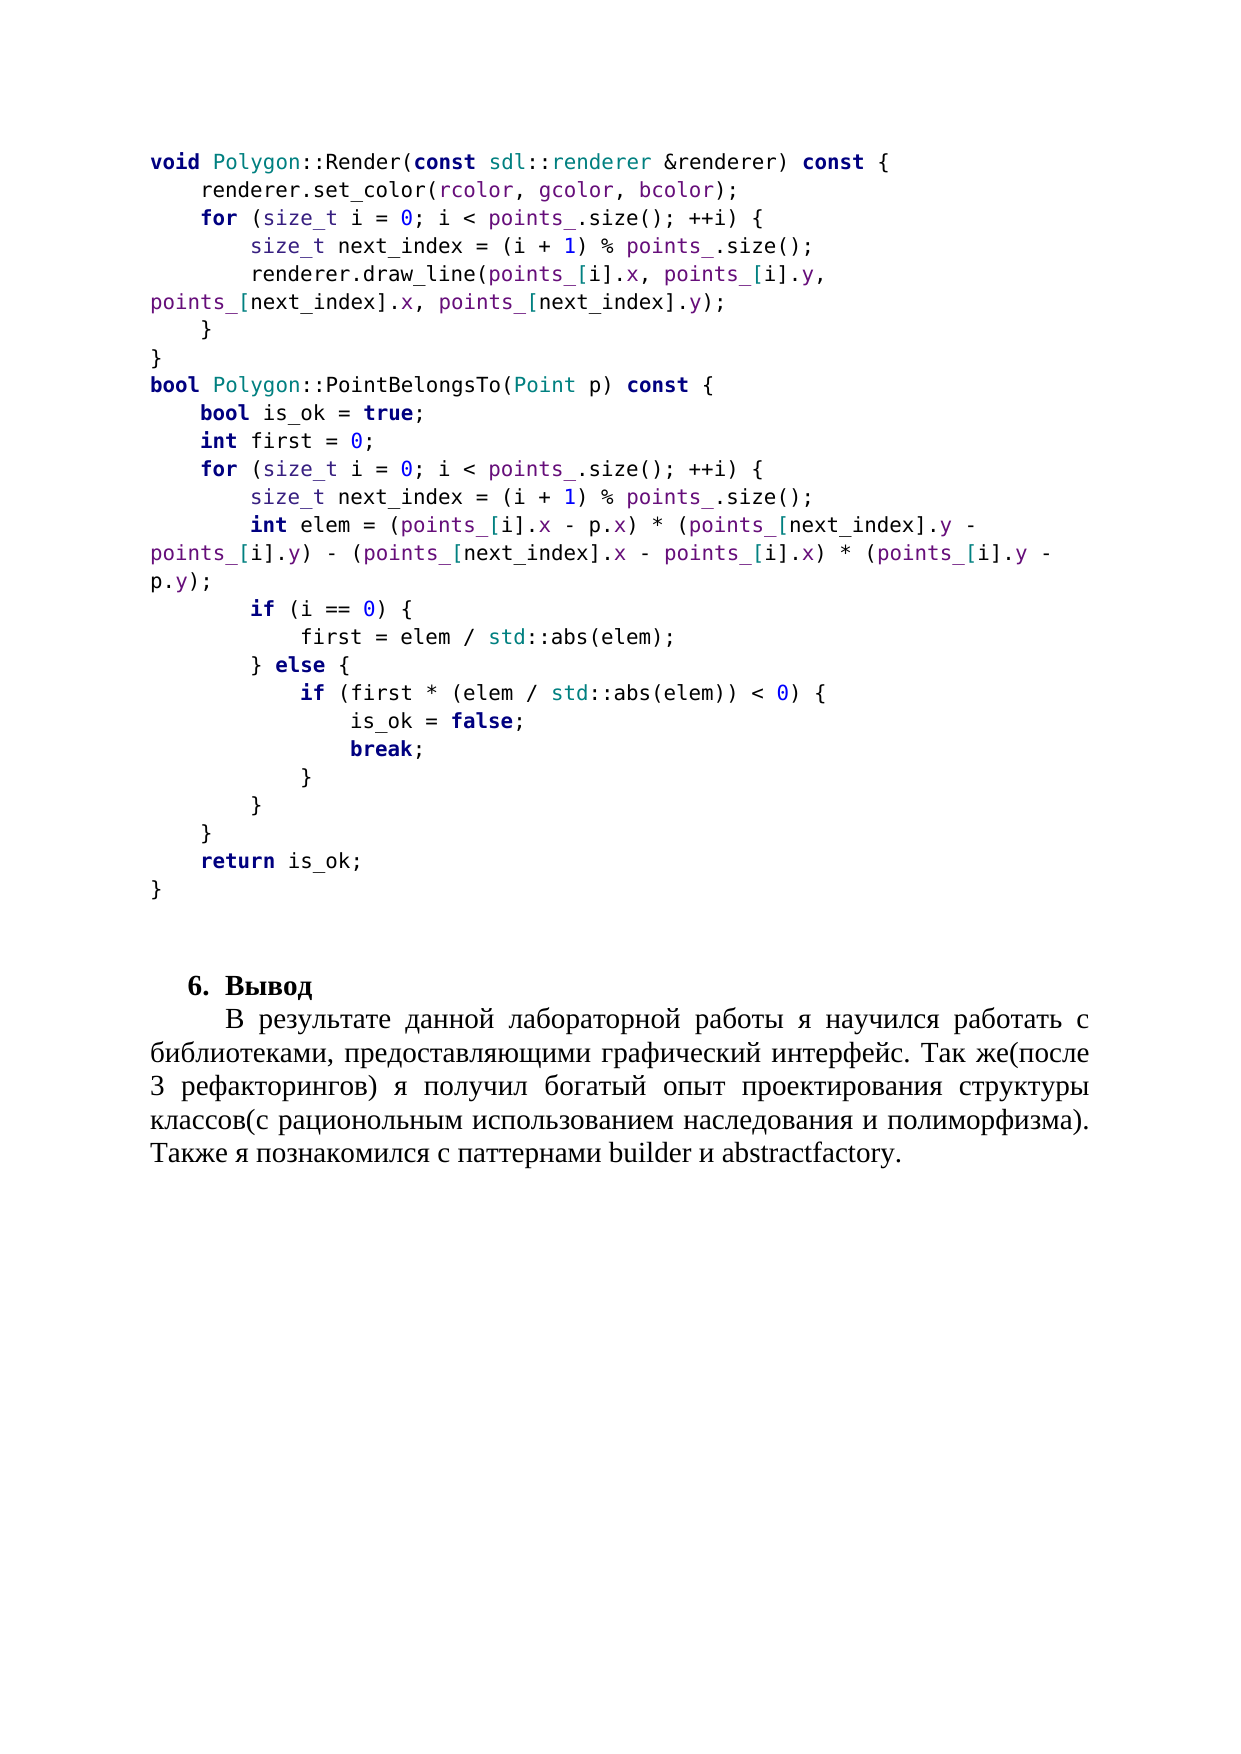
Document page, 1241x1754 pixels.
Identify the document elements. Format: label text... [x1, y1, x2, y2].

text int elem = (points_[i].x - p.x) * (points_[next_index].y - points_[i].y) - (points_[next_index].x - points_[i].x) * (points_[i].y - p.y); [150, 513, 1090, 593]
text } [150, 793, 1090, 817]
text } [150, 346, 1090, 370]
text if (first * (elem / std::abs(elem)) < 0) { [150, 681, 1090, 705]
text int first = 0; [150, 429, 1090, 453]
text } [150, 317, 1090, 342]
text break; [150, 737, 1090, 761]
text } else { [150, 653, 1090, 677]
text В результате данной лабораторной работы я научился работать с библиотеками, предоставляющими графический интерфейс. Так же(после 3 рефакторингов) я получил богатый опыт проектирования структуры классов(с рационольным использованием наследования и полиморфизма). Также я познакомился с паттернами builder и abstractfactory. [150, 1001, 1090, 1169]
text size_t next_index = (i + 1) % points_.size(); [150, 485, 1090, 509]
text for (size_t i = 0; i < points_.size(); ++i) { [150, 206, 1090, 230]
list Вывод [187, 968, 1090, 1001]
text if (i == 0) { [150, 597, 1090, 621]
text } [150, 821, 1090, 845]
text return is_ok; [150, 849, 1090, 873]
text size_t next_index = (i + 1) % points_.size(); [150, 234, 1090, 258]
text renderer.draw_line(points_[i].x, points_[i].y, points_[next_index].x, points_[next_index].y); [150, 262, 1090, 314]
text bool Polygon::PointBelongsTo(Point p) const { [150, 373, 1090, 398]
text first = elem / std::abs(elem); [150, 625, 1090, 649]
text renderer.set_color(rcolor, gcolor, bcolor); [150, 178, 1090, 202]
text } [150, 765, 1090, 789]
text void Polygon::Render(const sdl::renderer &renderer) const { [150, 150, 1090, 174]
text for (size_t i = 0; i < points_.size(); ++i) { [150, 457, 1090, 481]
text bool is_ok = true; [150, 401, 1090, 425]
text } [150, 877, 1090, 901]
text is_ok = false; [150, 709, 1090, 733]
